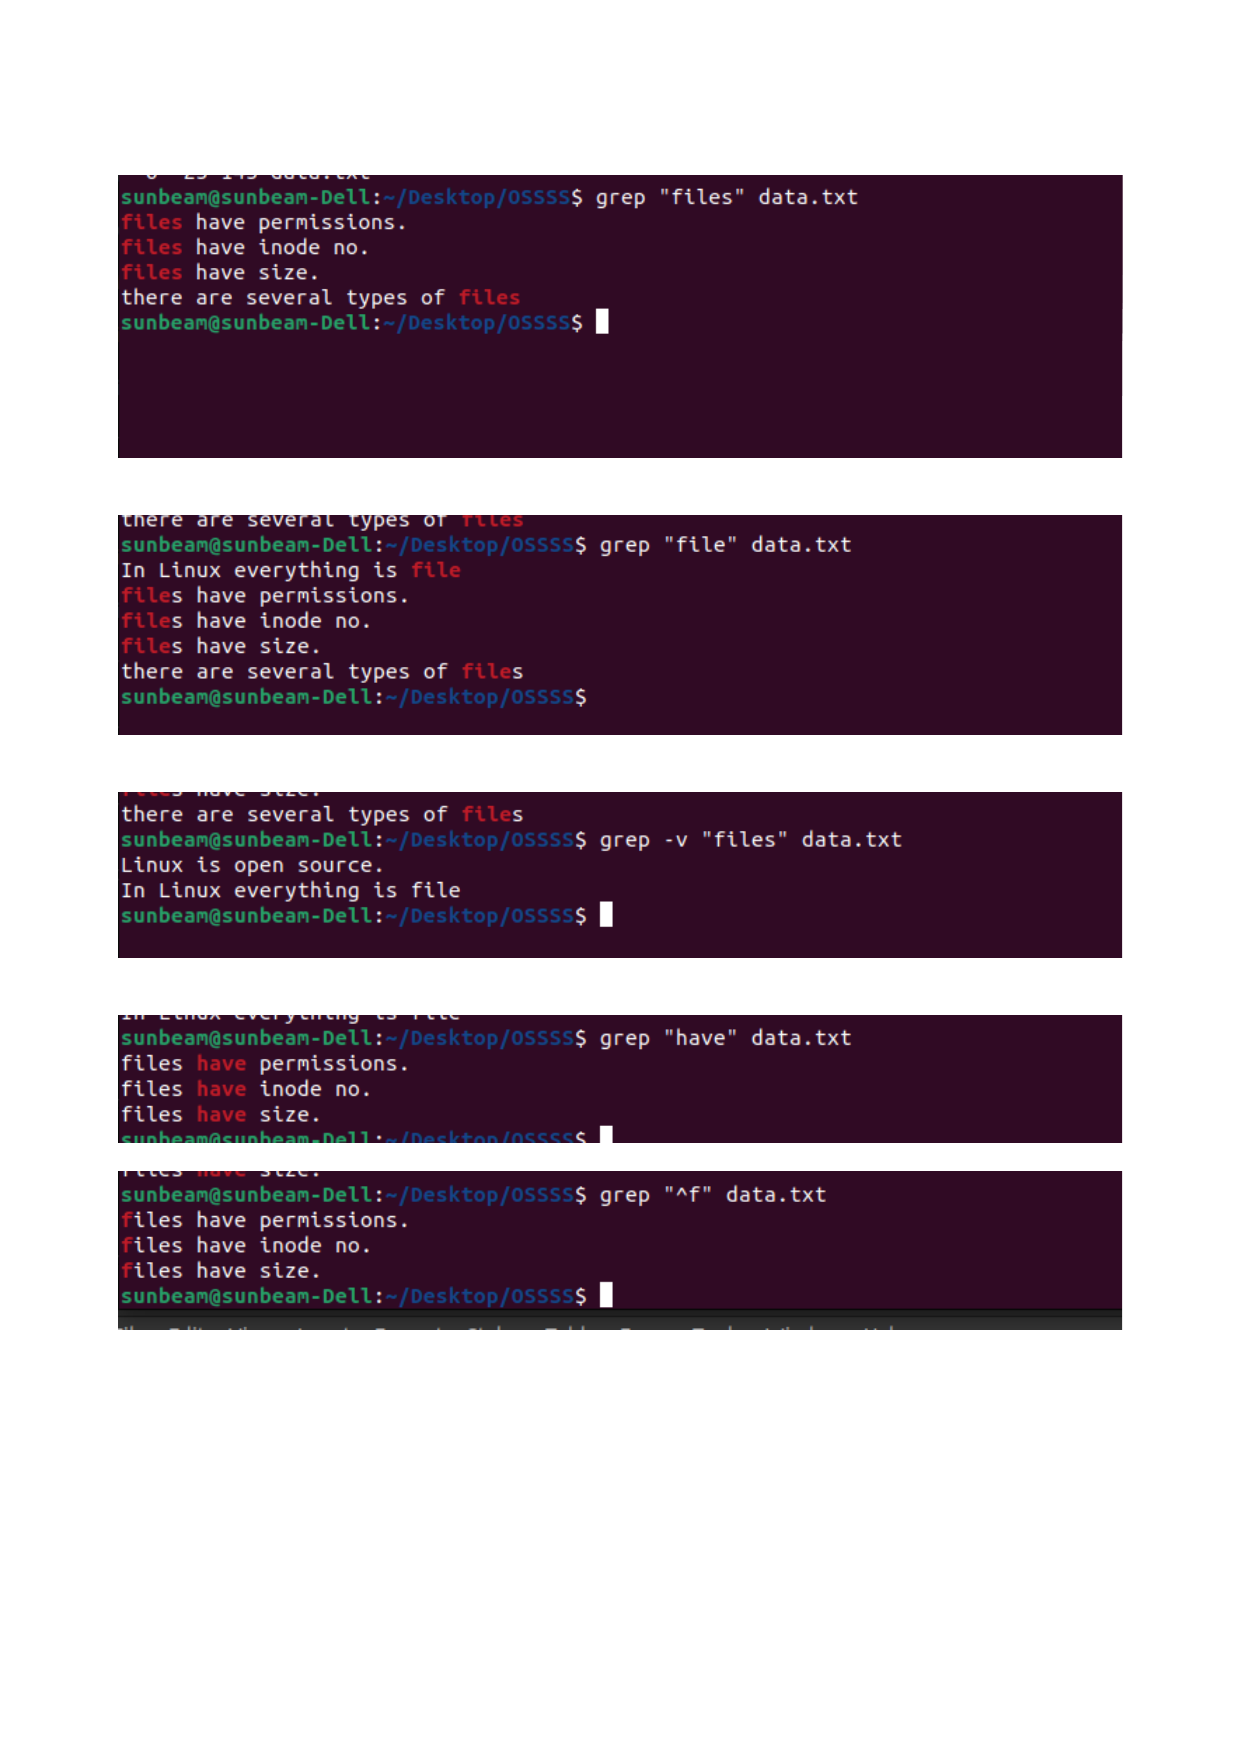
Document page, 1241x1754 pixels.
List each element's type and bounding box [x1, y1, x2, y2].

picture [118, 1171, 1123, 1330]
picture [118, 175, 1123, 458]
picture [118, 515, 1123, 735]
picture [118, 792, 1123, 958]
picture [118, 1015, 1123, 1143]
